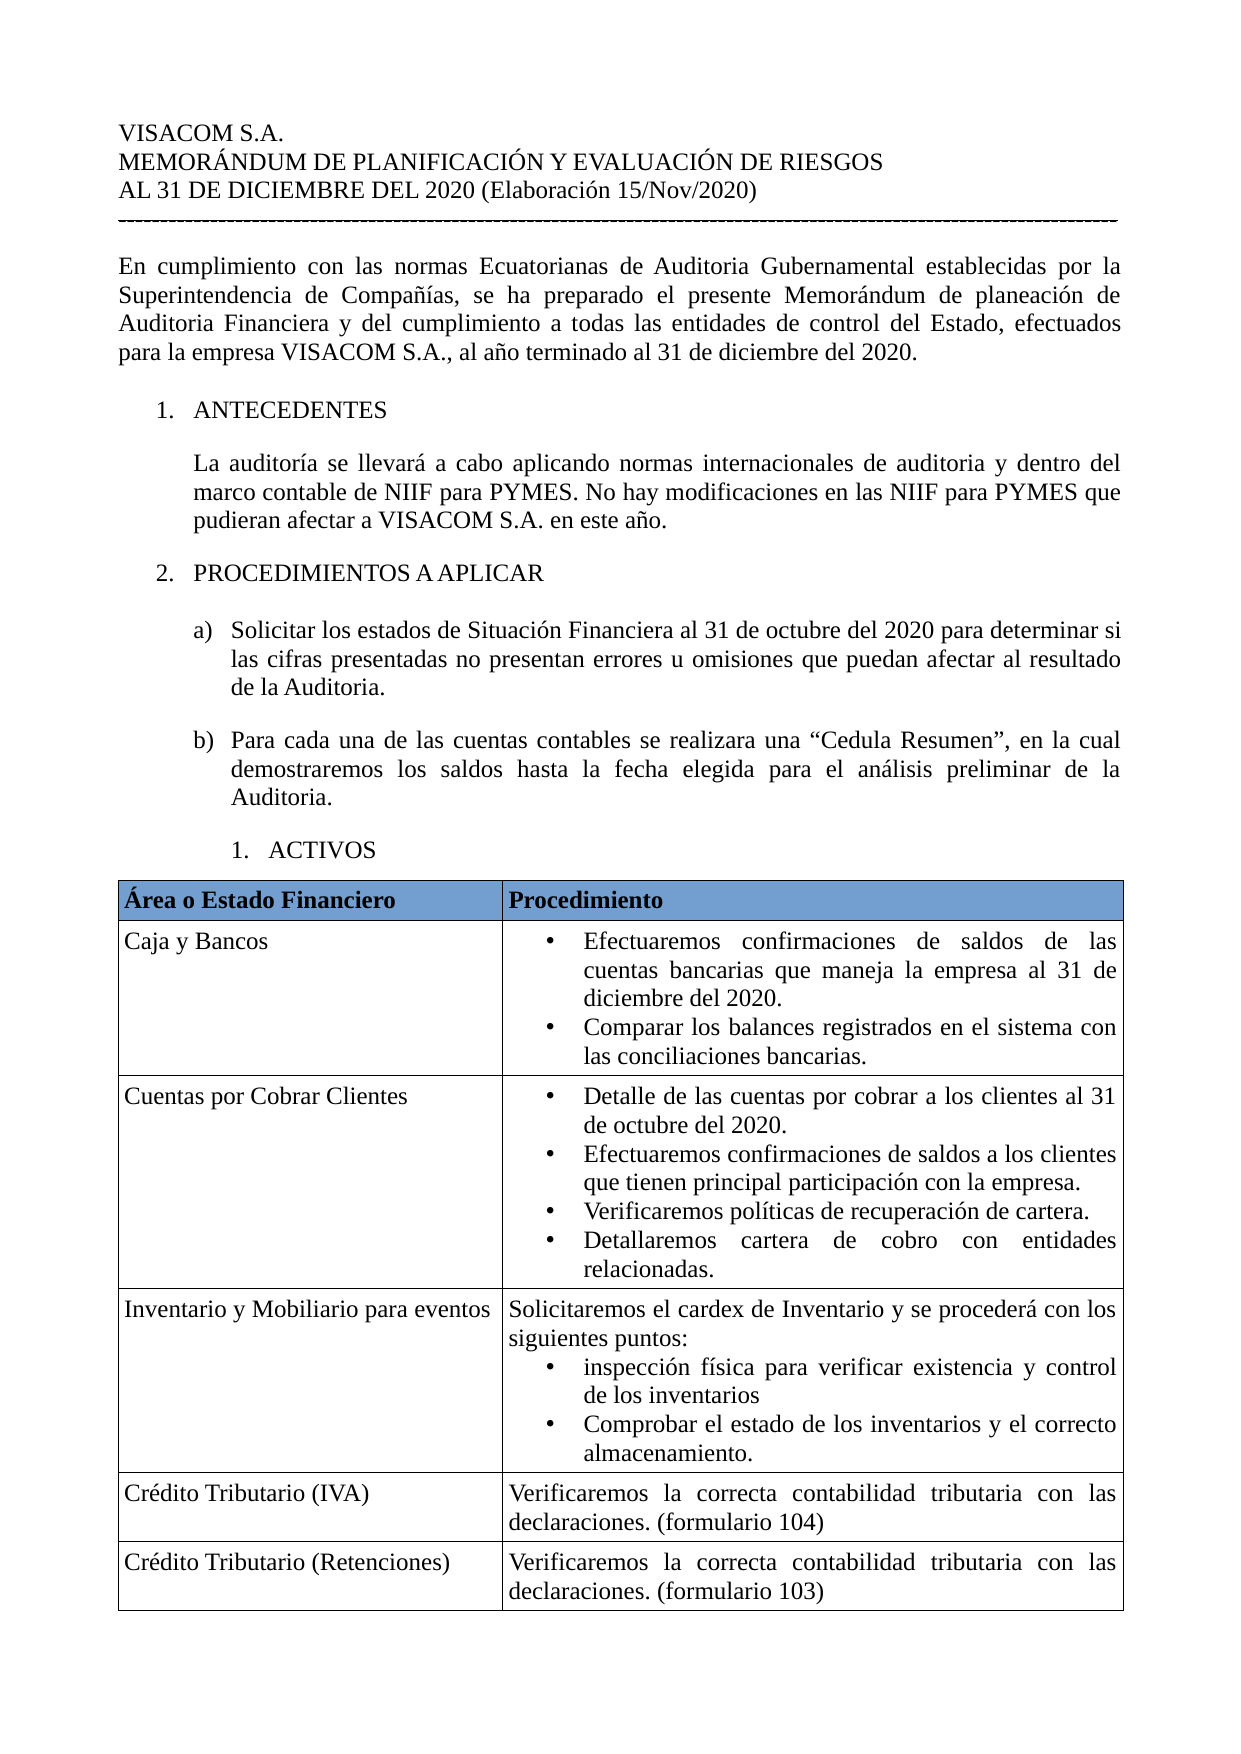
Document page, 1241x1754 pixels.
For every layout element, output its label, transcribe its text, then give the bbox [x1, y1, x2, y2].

text AL 31 DE DICIEMBRE DEL 2020 (Elaboración 15/Nov/2020) [118, 176, 1122, 204]
table_cell Inventario y Mobiliario para eventos [119, 1289, 502, 1472]
table_header Procedimiento [503, 881, 1123, 920]
list Solicitar los estados de Situación Financiera al 31 de octubre del 2020 para determinar si las cifras presentadas no presentan errores u omisiones que puedan afectar al resultado de la Auditoria. [193, 615, 1122, 701]
text VISACOM S.A. [118, 118, 1122, 147]
table_header Área o Estado Financiero [119, 881, 502, 920]
list ANTECEDENTES [156, 396, 1122, 424]
list PROCEDIMIENTOS A APLICAR [156, 558, 1122, 587]
table_cell Solicitaremos el cardex de Inventario y se procederá con los siguientes puntos: inspección física para verificar existencia y control de los inventarios Comprobar el estado de los inventarios y el correcto almacenamiento. [503, 1289, 1123, 1472]
text ------------------------------------------------------------------------------------------------------------------------ [118, 204, 1122, 233]
table_cell Verificaremos la correcta contabilidad tributaria con las declaraciones. (formulario 103) [503, 1542, 1123, 1610]
list ACTIVOS [231, 835, 1122, 864]
list Para cada una de las cuentas contables se realizara una “Cedula Resumen”, en la cual demostraremos los saldos hasta la fecha elegida para el análisis preliminar de la Auditoria. [193, 725, 1122, 811]
list La auditoría se llevará a cabo aplicando normas internacionales de auditoria y dentro del marco contable de NIIF para PYMES. No hay modificaciones en las NIIF para PYMES que pudieran afectar a VISACOM S.A. en este año. [156, 448, 1122, 534]
table_cell Cuentas por Cobrar Clientes [119, 1076, 502, 1288]
table_cell Verificaremos la correcta contabilidad tributaria con las declaraciones. (formulario 104) [503, 1473, 1123, 1541]
table_cell Detalle de las cuentas por cobrar a los clientes al 31 de octubre del 2020. Efectuaremos confirmaciones de saldos a los clientes que tienen principal participación con la empresa. Verificaremos políticas de recuperación de cartera. Detallaremos cartera de cobro con entidades relacionadas. [503, 1076, 1123, 1288]
table_cell Crédito Tributario (Retenciones) [119, 1542, 502, 1610]
text MEMORÁNDUM DE PLANIFICACIÓN Y EVALUACIÓN DE RIESGOS [118, 147, 1122, 176]
table_cell Efectuaremos confirmaciones de saldos de las cuentas bancarias que maneja la empresa al 31 de diciembre del 2020. Comparar los balances registrados en el sistema con las conciliaciones bancarias. [503, 921, 1123, 1075]
table_cell Crédito Tributario (IVA) [119, 1473, 502, 1541]
text En cumplimiento con las normas Ecuatorianas de Auditoria Gubernamental establecidas por la Superintendencia de Compañías, se ha preparado el presente Memorándum de planeación de Auditoria Financiera y del cumplimiento a todas las entidades de control del Estado, efectuados para la empresa VISACOM S.A., al año terminado al 31 de diciembre del 2020. [118, 251, 1122, 366]
table_cell Caja y Bancos [119, 921, 502, 1075]
